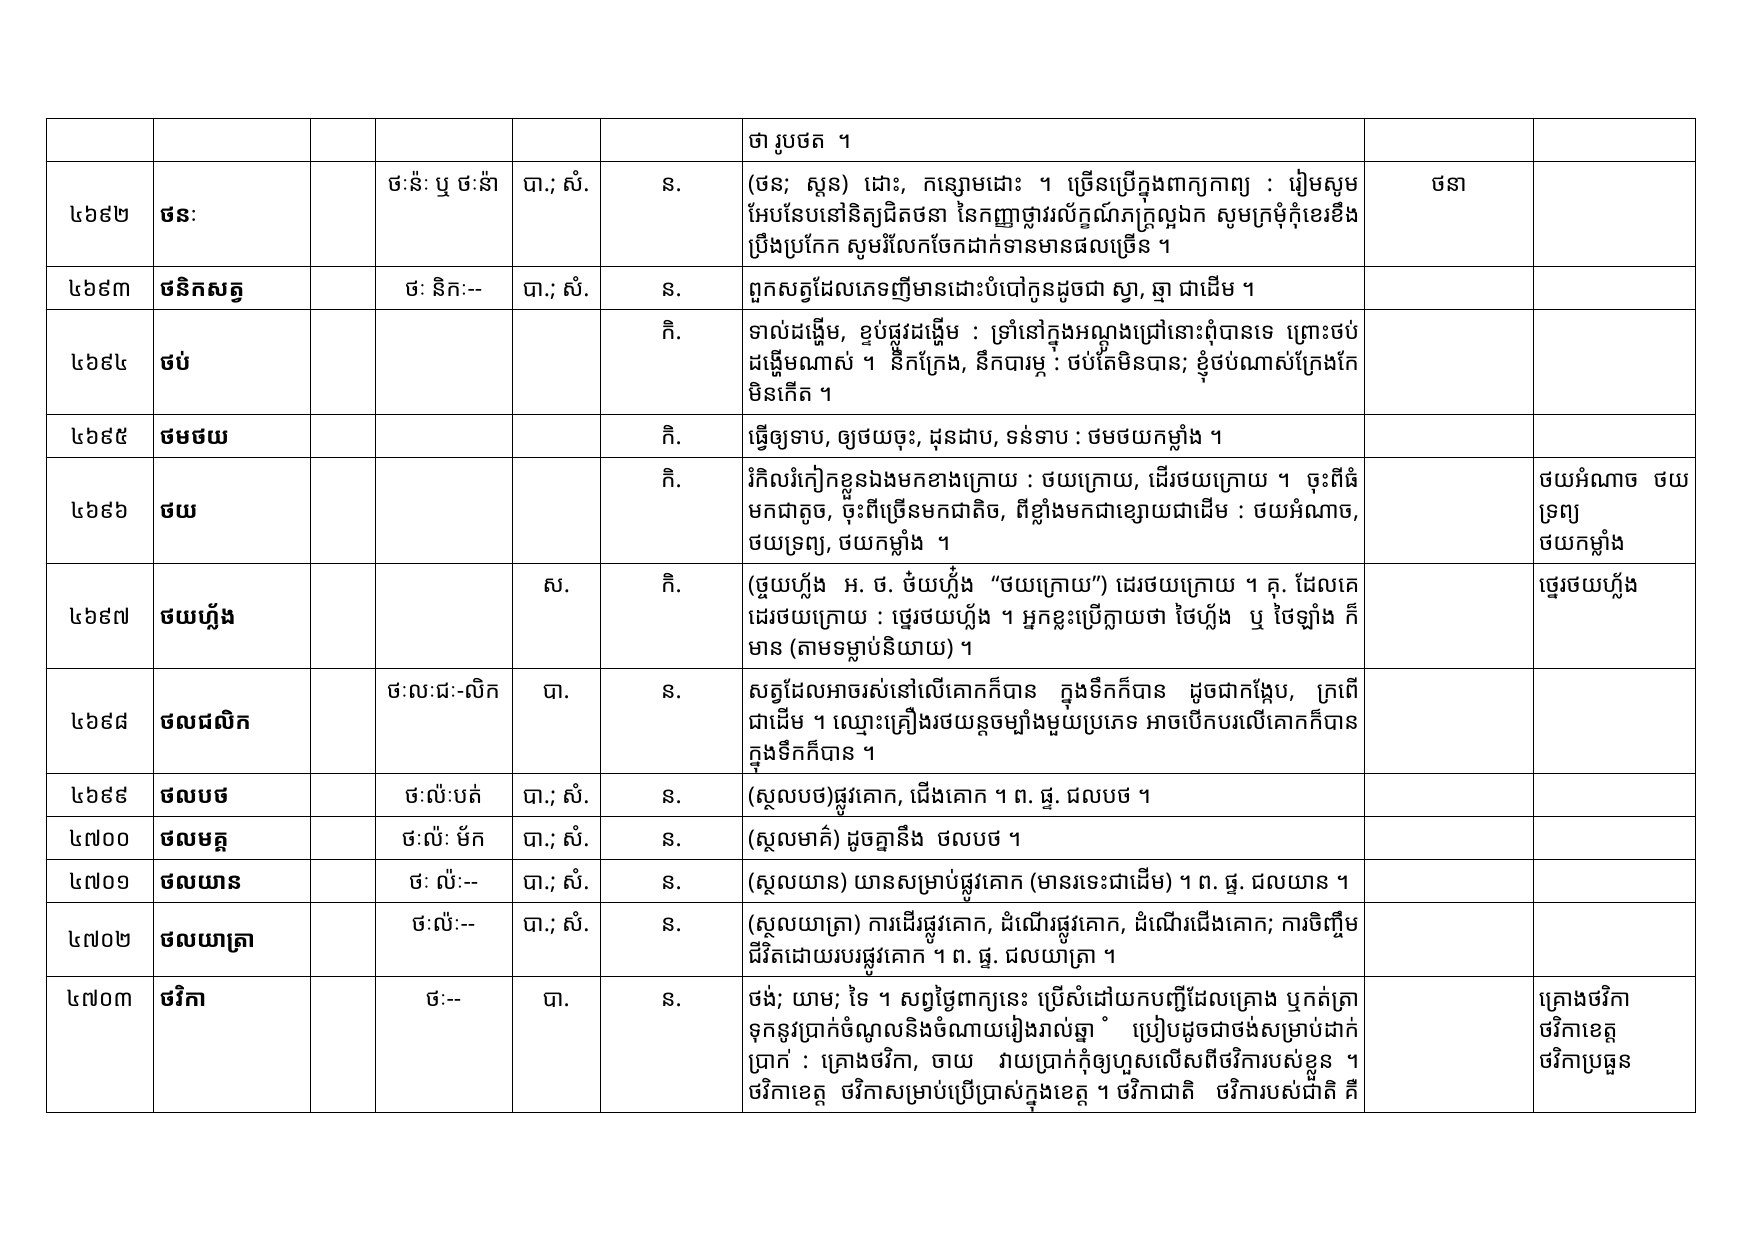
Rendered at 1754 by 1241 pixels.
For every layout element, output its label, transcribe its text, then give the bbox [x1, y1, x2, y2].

table_cell សត្វ​ដែល​អាច​រស់​នៅ​លើ​គោក​ក៏​បាន ក្នុង​ទឹក​ក៏​បាន ដូច​ជា​កង្កែប, ក្រពើ​ជាដើម ។ ឈ្មោះ​គ្រឿង​រថយន្ត​ចម្បាំង​មួយ​ប្រភេទ អាច​បើក​បរ​លើ​គោក​ក៏​បាន ក្នុង​ទឹក​ក៏​បាន ។ [743, 669, 1364, 773]
table_cell (ស្ថលយាន) យាន​សម្រាប់​ផ្លូវ​គោក (មាន​រទេះ​ជាដើម) ។ ព. ផ្ទ. ជលយាន ។ [743, 860, 1364, 902]
table_cell ថលជលិក [154, 669, 310, 773]
table_cell ថលមគ្គ [154, 817, 310, 859]
table_cell [1365, 669, 1533, 773]
table_cell [1365, 817, 1533, 859]
table_cell [376, 458, 512, 562]
table_cell បា.; សំ. [513, 162, 600, 266]
table_cell [1534, 774, 1695, 816]
table_cell ថៈ និកៈ-- [376, 267, 512, 309]
table_cell ថប់ [154, 310, 310, 414]
table_cell ថយ [154, 458, 310, 562]
table_cell [1534, 415, 1695, 457]
table_cell ថ្នេរ​ថយហ្ល័ង [1534, 564, 1695, 668]
table_cell [1365, 415, 1533, 457]
table_cell ៤៦៩៩ [47, 774, 153, 816]
table_cell បា.; សំ. [513, 903, 600, 976]
table_cell ថៈល៉ៈបត់ [376, 774, 512, 816]
table_cell [311, 774, 375, 816]
table_cell [1365, 267, 1533, 309]
table_cell [1534, 310, 1695, 414]
table_cell ថៈន៉ៈ ឬ ថៈន៉ា [376, 162, 512, 266]
table_cell ន. [601, 774, 742, 816]
table_cell ៤៧០៣ [47, 977, 153, 1112]
table_cell ទាល់​ដង្ហើម, ខ្ទប់​ផ្លូវ​ដង្ហើម : ទ្រាំ​នៅ​ក្នុង​អណ្ដូង​ជ្រៅ​នោះ​ពុំ​បាន​ទេ ព្រោះ​ថប់​ដង្ហើម​ណាស់ ។ នឹក​ក្រែង, នឹក​បារម្ភ : ថប់​តែ​មិន​បាន; ខ្ញុំ​ថប់​ណាស់​ក្រែង​កែ​មិន​កើត ។ [743, 310, 1364, 414]
table_cell [1365, 310, 1533, 414]
table_cell ថៈលៈជៈ-លិក [376, 669, 512, 773]
table_cell [311, 415, 375, 457]
table_cell បា. [513, 977, 600, 1112]
table_cell [47, 119, 153, 161]
table_cell [1534, 903, 1695, 976]
table_cell [1534, 669, 1695, 773]
table_cell (ស្ថលមាគ៌) ដូច​គ្នា​នឹង ថលបថ ។ [743, 817, 1364, 859]
table_cell [513, 458, 600, 562]
table_cell ស. [513, 564, 600, 668]
table_cell [311, 458, 375, 562]
table_cell [1365, 977, 1533, 1112]
table_cell ៤៦៩៨ [47, 669, 153, 773]
table_cell [311, 119, 375, 161]
table_cell ន. [601, 977, 742, 1112]
table_cell [1365, 860, 1533, 902]
table_cell ន. [601, 669, 742, 773]
table_cell ៤៧០០ [47, 817, 153, 859]
table_cell [311, 669, 375, 773]
table_cell ថលបថ [154, 774, 310, 816]
table_cell ន. [601, 267, 742, 309]
table_cell បា.; សំ. [513, 860, 600, 902]
table_cell [1534, 860, 1695, 902]
table_cell [513, 310, 600, 414]
table_cell [311, 860, 375, 902]
table_cell ៤៦៩៤ [47, 310, 153, 414]
table_cell បា.; សំ. [513, 817, 600, 859]
table_cell ៤៦៩៦ [47, 458, 153, 562]
table_cell ៤៦៩៧ [47, 564, 153, 668]
table_cell [376, 415, 512, 457]
table_cell ពួក​សត្វ​ដែល​ភេទ​ញី​មាន​ដោះ​បំបៅ​កូន​ដូច​ជា ស្វា, ឆ្មា ជាដើម ។ [743, 267, 1364, 309]
table_cell ថលយាន [154, 860, 310, 902]
table_cell [376, 119, 512, 161]
table_cell បា.; សំ. [513, 267, 600, 309]
table_cell ៤៧០២ [47, 903, 153, 976]
table_cell រំកិល​រំកៀក​ខ្លួន​ឯង​មក​ខាង​ក្រោយ : ថយ​ក្រោយ, ដើរ​ថយ​ក្រោយ ។ ចុះ​ពី​ធំ​មក​ជា​តូច, ចុះ​ពី​ច្រើន​មក​ជា​តិច, ពី​ខ្លាំង​មក​ជា​ខ្សោយ​ជាដើម : ថយ​អំណាច, ថយ​ទ្រព្យ, ថយ​កម្លាំង ។ [743, 458, 1364, 562]
table_cell ថនិក​សត្វ [154, 267, 310, 309]
table_cell ថយ​អំណាច ថយ​ទ្រព្យ ថយ​កម្លាំង [1534, 458, 1695, 562]
table_cell [1365, 564, 1533, 668]
table_cell [311, 310, 375, 414]
table_cell ន. [601, 162, 742, 266]
table_cell ន. [601, 860, 742, 902]
table_cell (ស្ថលយាត្រា) ការ​ដើរ​ផ្លូវ​គោក, ដំណើរ​ផ្លូវ​គោក, ដំណើរ​ជើង​គោក; ការ​ចិញ្ចឹម​ជីវិត​ដោយ​របរ​ផ្លូវ​គោក ។ ព. ផ្ទ. ជលយាត្រា ។ [743, 903, 1364, 976]
table_cell ថៈល៉ៈ-- [376, 903, 512, 976]
table_cell [311, 267, 375, 309]
table_cell បា. [513, 669, 600, 773]
table_cell [1534, 162, 1695, 266]
table_cell [311, 977, 375, 1112]
table_cell (ថ្ចយហ្ល័ង អ. ថ. ថ៎យហ្ល័៎ង “ថយ​ក្រោយ”) ដេរ​ថយ​ក្រោយ ។ គុ. ដែល​គេ​ដេរ​ថយ​ក្រោយ : ថ្នេរ​ថយហ្ល័ង ។ អ្នក​ខ្លះ​ប្រើ​ក្លាយ​ថា ថៃហ្ល័ង ឬ ថៃឡាំង ក៏​មាន (តាម​ទម្លាប់​និយាយ) ។ [743, 564, 1364, 668]
table_cell [376, 310, 512, 414]
table_cell ន. [601, 817, 742, 859]
table_cell [1365, 119, 1533, 161]
table_cell [513, 415, 600, 457]
table_cell [513, 119, 600, 161]
table_cell (ស្ថលបថ)ផ្លូវ​គោក, ជើង​គោក ។ ព. ផ្ទ. ជលបថ ។ [743, 774, 1364, 816]
table_cell ថៈ ល៉ៈ-- [376, 860, 512, 902]
table_cell [1365, 903, 1533, 976]
table_cell កិ. [601, 415, 742, 457]
table_cell ៤៦៩២ [47, 162, 153, 266]
table_cell ធ្វើ​ឲ្យ​ទាប, ឲ្យ​ថយ​ចុះ, ដុនដាប, ទន់ទាប : ថមថយ​កម្លាំង ។ [743, 415, 1364, 457]
table_cell [311, 817, 375, 859]
table_cell ន. [601, 903, 742, 976]
table_cell ថៈ-- [376, 977, 512, 1112]
table_cell ៤៦៩៣ [47, 267, 153, 309]
table_cell គ្រោង​ថវិកា ថវិកា​ខេត្ត ថវិកា​ប្រធួន [1534, 977, 1695, 1112]
table_cell កិ. [601, 564, 742, 668]
table_cell ថនៈ [154, 162, 310, 266]
table_cell [311, 903, 375, 976]
table_cell (ថន; ស្ដន) ដោះ, កន្សោម​ដោះ ។ ច្រើន​ប្រើ​ក្នុង​ពាក្យ​កាព្យ : រៀម​សូម​អែបនែប​នៅ​និត្យ​ជិត​ថនា នៃ​កញ្ញា​ថ្លា​វរល័ក្ខណ៍​ភក្ត្រ​ល្អ​ឯក សូម​ក្រមុំ​កុំ​ខេរ​ខឹង​ប្រឹង​ប្រកែក សូម​រំលែក​ចែក​ដាក់​ទាន​មាន​ផល​ច្រើន ។ [743, 162, 1364, 266]
table_cell [376, 564, 512, 668]
table_cell [1365, 774, 1533, 816]
table_cell ថង់; យាម; ទៃ ។ សព្វ​ថ្ងៃ​ពាក្យ​នេះ ប្រើ​សំដៅ​យក​បញ្ជី​ដែល​គ្រោង ឬ​កត់ត្រា​ទុក​នូវ​ប្រាក់​ចំណូល​និង​ចំណាយ​រៀងរាល់​ឆ្នាំ ប្រៀប​ដូច​ជា​ថង់​សម្រាប់​ដាក់​ប្រាក់ : គ្រោង​ថវិកា, ចាយ វាយ​ប្រាក់​កុំ​ឲ្យ​ហួស​លើស​ពី​ថវិកា​របស់​ខ្លួន ។ ថវិកា​ខេត្ត ថវិកា​សម្រាប់​ប្រើប្រាស់​ក្នុង​ខេត្ត ។ ថវិកា​ជាតិ ថវិកា​របស់​ជាតិ គឺ​ថវិកា​សម្រាប់​ប្រើប្រាស់​ជា​ប្រយោជន៍​ដល់​ប្រទេស​ជាតិ​ទាំងមូល ។ ថវិកា​ប្រធួន សេចក្ដី​សុំ​រួម​គ្នា​ដែល​ក្រសួង​ហិរញ្ញវត្ថុ​ធ្វើ​ជូន​ទៅ​រដ្ឋសភា ដើម្បី​សុំ​នូវ​ឥណទាន​បន្ថែម សម្រាប់​ចាយ​វាយ​ទប់​ទល់​ទម្រាំ​បាន​ថវិកា​ដើម ។ [743, 977, 1364, 1112]
table_cell ថវិកា [154, 977, 310, 1112]
table_cell [1534, 119, 1695, 161]
table_cell [1534, 267, 1695, 309]
table_cell ថា រូប​ថត ។ [743, 119, 1364, 161]
table_cell កិ. [601, 458, 742, 562]
table_cell [154, 119, 310, 161]
table_cell [1534, 817, 1695, 859]
table_cell ថមថយ [154, 415, 310, 457]
table_cell បា.; សំ. [513, 774, 600, 816]
table_cell [311, 564, 375, 668]
table_cell [311, 162, 375, 266]
table_cell ៤៦៩៥ [47, 415, 153, 457]
table_cell កិ. [601, 310, 742, 414]
table_cell ថនា [1365, 162, 1533, 266]
table_cell ថយហ្ល័ង [154, 564, 310, 668]
table_cell [1365, 458, 1533, 562]
table_cell ថៈល៉ៈ ម័ក [376, 817, 512, 859]
table_cell ៤៧០១ [47, 860, 153, 902]
table_cell ថលយាត្រា [154, 903, 310, 976]
table_cell [601, 119, 742, 161]
